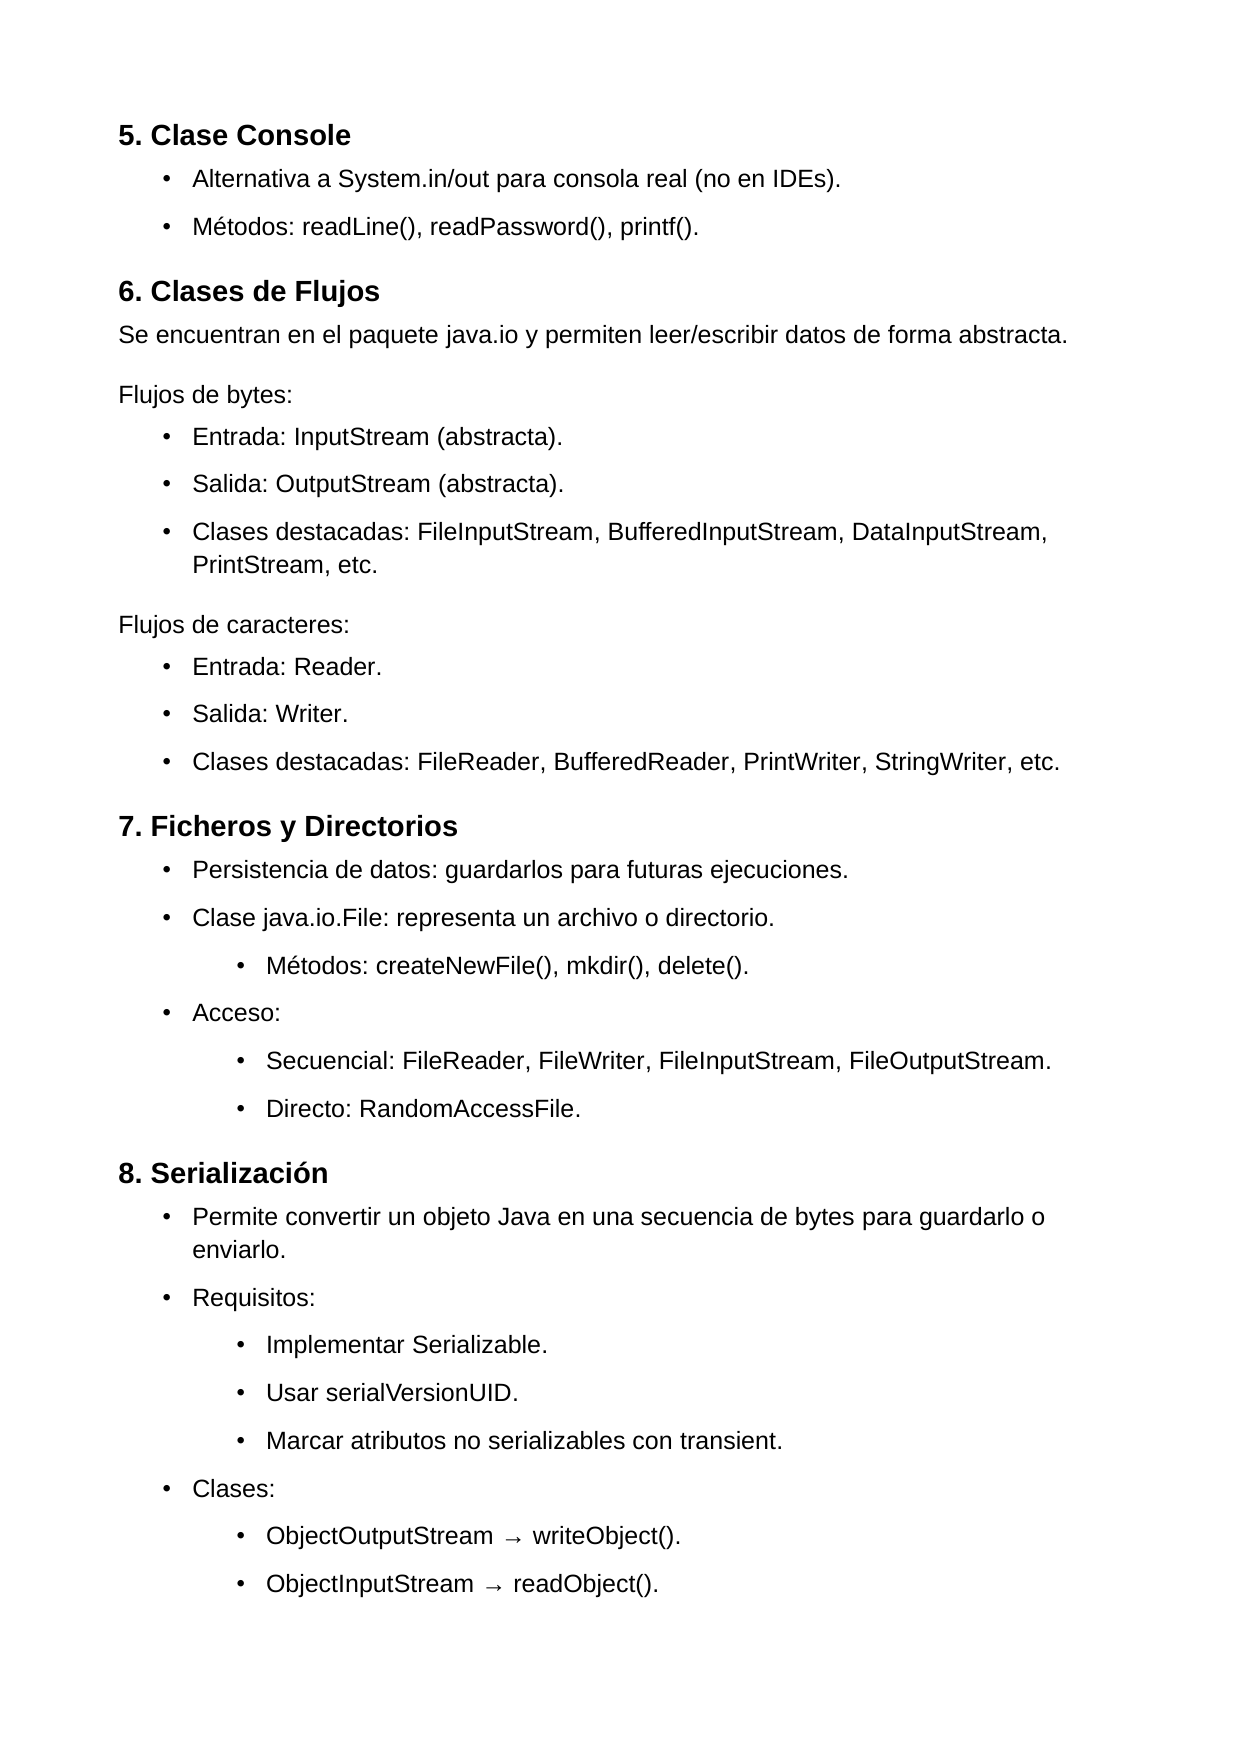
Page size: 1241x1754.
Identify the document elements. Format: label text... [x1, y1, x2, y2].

subtitle 6. Clases de Flujos [118, 274, 1122, 308]
subtitle 5. Clase Console [118, 118, 1122, 152]
list ObjectInputStream → readObject(). [236, 1569, 1122, 1598]
subtitle 8. Serialización [118, 1156, 1122, 1189]
list Salida: Writer. [162, 699, 1122, 728]
list Métodos: readLine(), readPassword(), printf(). [162, 212, 1122, 241]
subtitle Flujos de bytes: [118, 380, 1122, 409]
list Clases: [162, 1474, 1122, 1502]
list Marcar atributos no serializables con transient. [236, 1426, 1122, 1455]
list Alternativa a System.in/out para consola real (no en IDEs). [162, 164, 1122, 193]
list Entrada: InputStream (abstracta). [162, 422, 1122, 450]
list Entrada: Reader. [162, 651, 1122, 680]
list Salida: OutputStream (abstracta). [162, 469, 1122, 498]
list Requisitos: [162, 1283, 1122, 1312]
list Clases destacadas: FileReader, BufferedReader, PrintWriter, StringWriter, etc. [162, 747, 1122, 776]
list Implementar Serializable. [236, 1331, 1122, 1359]
list Persistencia de datos: guardarlos para futuras ejecuciones. [162, 855, 1122, 884]
subtitle 7. Ficheros y Directorios [118, 809, 1122, 843]
list Acceso: [162, 998, 1122, 1027]
list Permite convertir un objeto Java en una secuencia de bytes para guardarlo o enviarlo. [162, 1202, 1122, 1264]
list Clase java.io.File: representa un archivo o directorio. [162, 903, 1122, 932]
list Clases destacadas: FileInputStream, BufferedInputStream, DataInputStream, PrintStream, etc. [162, 517, 1122, 579]
subtitle Flujos de caracteres: [118, 610, 1122, 639]
list ObjectOutputStream → writeObject(). [236, 1521, 1122, 1550]
list Directo: RandomAccessFile. [236, 1094, 1122, 1123]
list Usar serialVersionUID. [236, 1378, 1122, 1407]
text Se encuentran en el paquete java.io y permiten leer/escribir datos de forma abstracta. [118, 320, 1122, 349]
list Métodos: createNewFile(), mkdir(), delete(). [236, 951, 1122, 979]
list Secuencial: FileReader, FileWriter, FileInputStream, FileOutputStream. [236, 1046, 1122, 1075]
